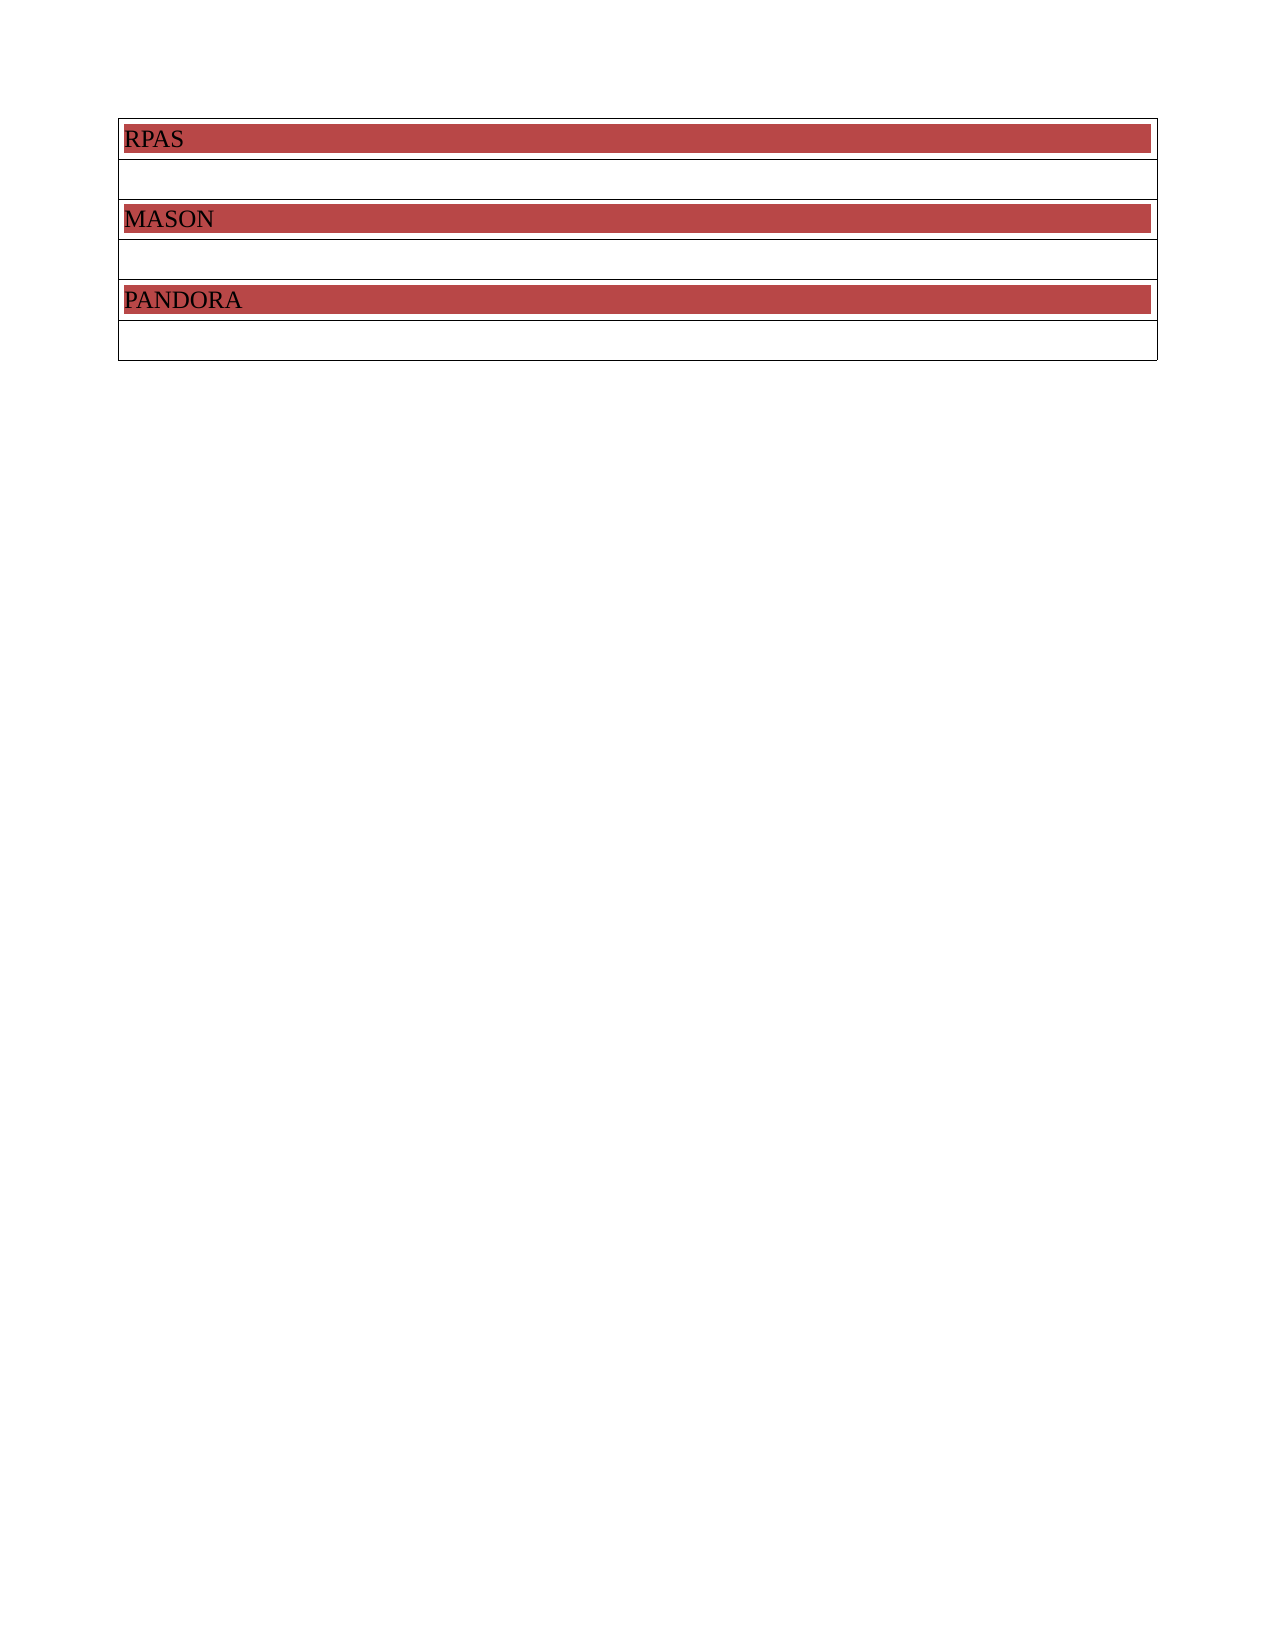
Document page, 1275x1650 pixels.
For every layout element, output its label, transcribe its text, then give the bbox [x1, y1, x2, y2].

table_cell RPAS [119, 119, 1157, 158]
table_cell [119, 321, 1157, 360]
table_cell PANDORA [119, 280, 1157, 320]
table_cell MASON [119, 200, 1157, 239]
table_cell [119, 160, 1157, 199]
table_cell [119, 240, 1157, 279]
